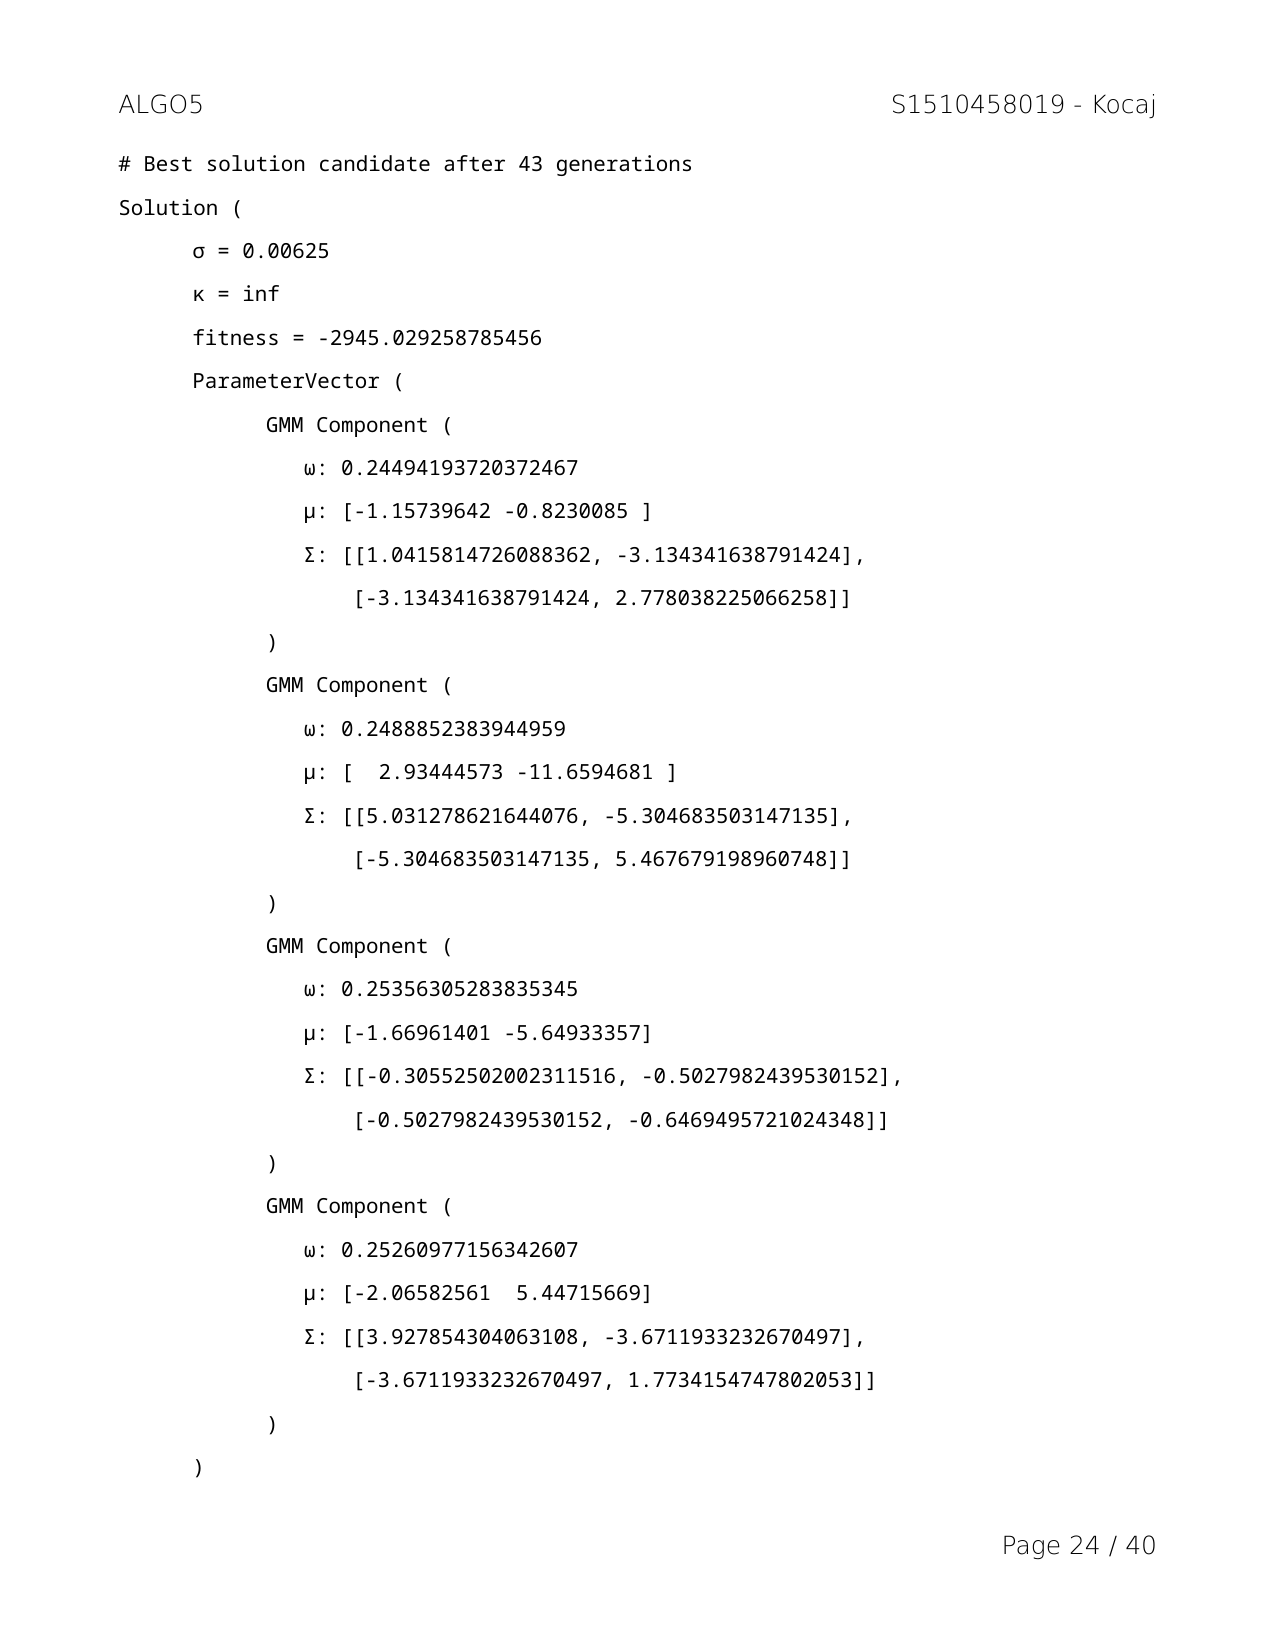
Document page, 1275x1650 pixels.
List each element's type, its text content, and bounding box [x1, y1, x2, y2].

text σ = 0.00625 [118, 236, 1157, 264]
text [-0.5027982439530152, -0.6469495721024348]] [118, 1105, 1157, 1133]
text ω: 0.25260977156342607 [118, 1235, 1157, 1263]
text ParameterVector ( [118, 366, 1157, 395]
text ) [118, 627, 1157, 655]
text μ: [-2.06582561 5.44715669] [118, 1278, 1157, 1307]
text GMM Component ( [118, 670, 1157, 699]
text # Best solution candidate after 43 generations [118, 149, 1157, 178]
text GMM Component ( [118, 410, 1157, 438]
text μ: [ 2.93444573 -11.6594681 ] [118, 757, 1157, 786]
text GMM Component ( [118, 1192, 1157, 1220]
text fitness = -2945.029258785456 [118, 323, 1157, 351]
text [-3.134341638791424, 2.778038225066258]] [118, 583, 1157, 612]
text Σ: [[3.927854304063108, -3.6711933232670497], [118, 1322, 1157, 1350]
text μ: [-1.66961401 -5.64933357] [118, 1018, 1157, 1046]
text GMM Component ( [118, 931, 1157, 959]
text ) [118, 1452, 1157, 1481]
text Σ: [[1.0415814726088362, -3.134341638791424], [118, 540, 1157, 568]
text Σ: [[-0.30552502002311516, -0.5027982439530152], [118, 1061, 1157, 1090]
text Σ: [[5.031278621644076, -5.304683503147135], [118, 801, 1157, 829]
text κ = inf [118, 279, 1157, 308]
text ) [118, 1148, 1157, 1177]
text ω: 0.2488852383944959 [118, 714, 1157, 742]
text ) [118, 1409, 1157, 1437]
text μ: [-1.15739642 -0.8230085 ] [118, 497, 1157, 525]
text [-3.6711933232670497, 1.7734154747802053]] [118, 1365, 1157, 1394]
text ω: 0.24494193720372467 [118, 453, 1157, 482]
text [-5.304683503147135, 5.467679198960748]] [118, 844, 1157, 873]
text Solution ( [118, 193, 1157, 221]
text ω: 0.25356305283835345 [118, 974, 1157, 1003]
text ) [118, 888, 1157, 916]
